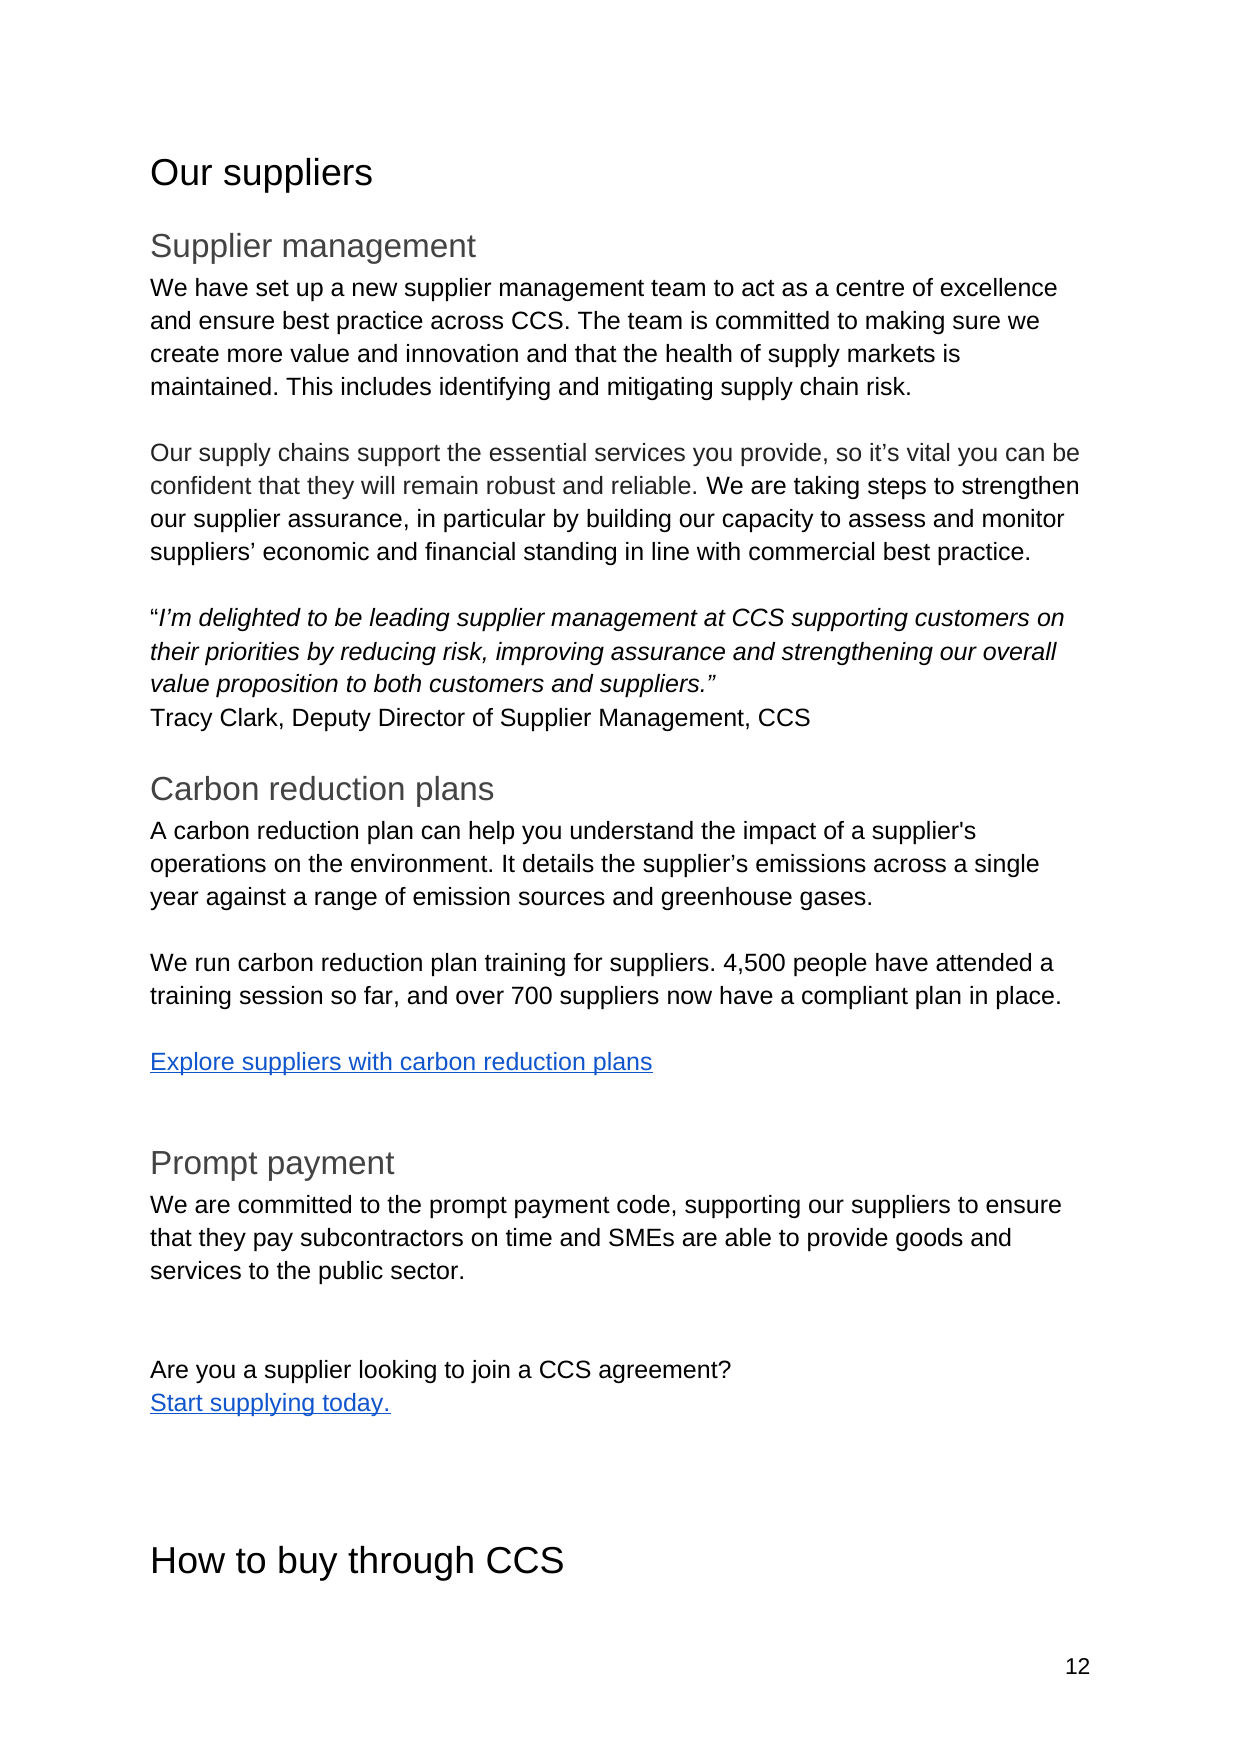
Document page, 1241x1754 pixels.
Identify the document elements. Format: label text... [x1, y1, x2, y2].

text Are you a supplier looking to join a CCS agreement? [150, 1355, 1090, 1384]
subtitle Prompt payment [150, 1143, 1090, 1182]
text “I’m delighted to be leading supplier management at CCS supporting customers on their priorities by reducing risk, improving assurance and strengthening our overall value proposition to both customers and suppliers.” [150, 603, 1090, 698]
text We have set up a new supplier management team to act as a centre of excellence and ensure best practice across CCS. The team is committed to making sure we create more value and innovation and that the health of supply markets is maintained. This includes identifying and mitigating supply chain risk. [150, 273, 1090, 401]
subtitle Carbon reduction plans [150, 769, 1090, 807]
text Explore suppliers with carbon reduction plans [150, 1047, 1090, 1076]
subtitle How to buy through CCS [150, 1538, 1090, 1581]
text We are committed to the prompt payment code, supporting our suppliers to ensure that they pay subcontractors on time and SMEs are able to provide goods and services to the public sector. [150, 1190, 1090, 1285]
text Tracy Clark, Deputy Director of Supplier Management, CCS [150, 702, 1090, 731]
subtitle Supplier management [150, 226, 1090, 265]
text We run carbon reduction plan training for suppliers. 4,500 people have attended a training session so far, and over 700 suppliers now have a compliant plan in place. [150, 948, 1090, 1009]
text A carbon reduction plan can help you understand the impact of a supplier's operations on the environment. It details the supplier’s emissions across a single year against a range of emission sources and greenhouse gases. [150, 816, 1090, 910]
text Our supply chains support the essential services you provide, so it’s vital you can be confident that they will remain robust and reliable. We are taking steps to strengthen our supplier assurance, in particular by building our capacity to assess and monitor suppliers’ economic and financial standing in line with commercial best practice. [150, 438, 1090, 566]
subtitle Our suppliers [150, 150, 1090, 193]
text Start supplying today. [150, 1388, 1090, 1417]
